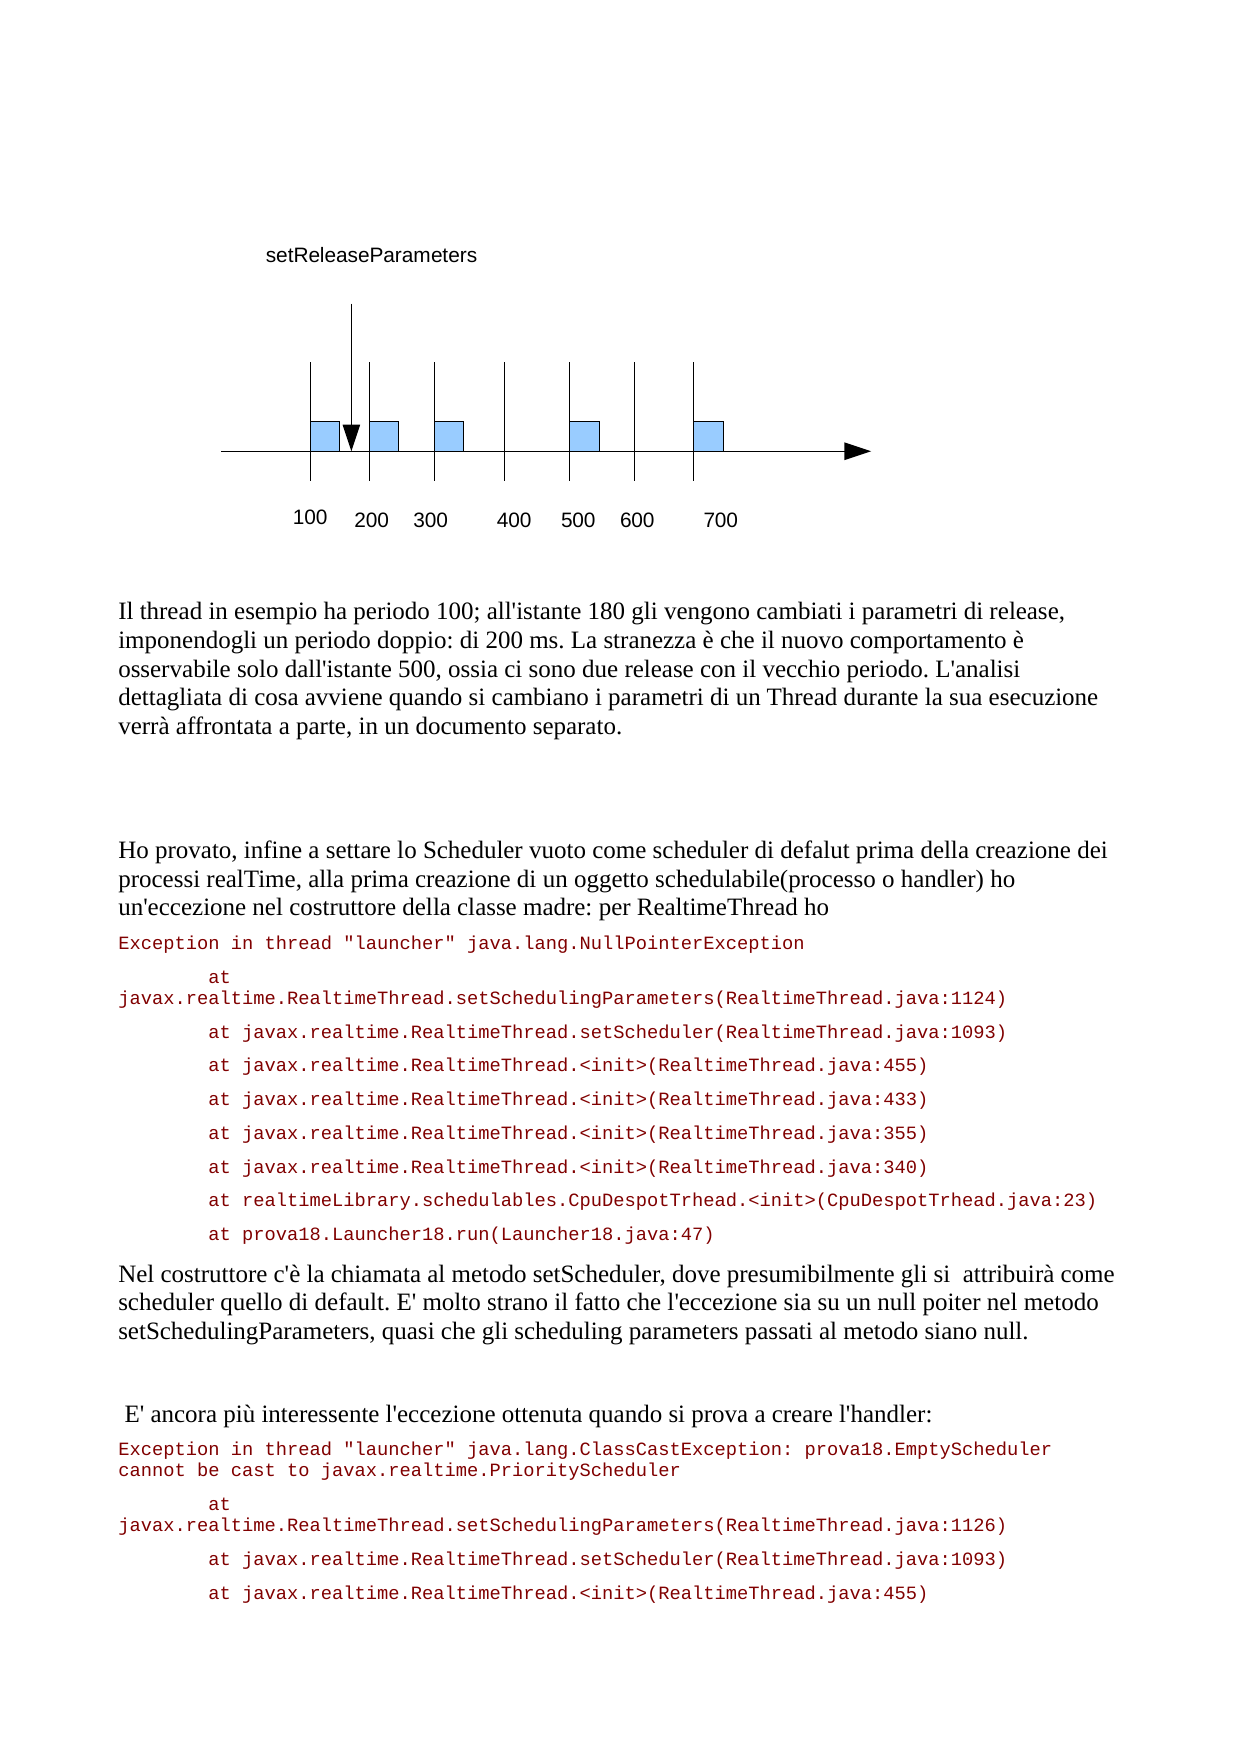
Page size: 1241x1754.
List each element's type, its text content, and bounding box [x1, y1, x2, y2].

text Ho provato, infine a settare lo Scheduler vuoto come scheduler di defalut prima della creazione dei processi realTime, alla prima creazione di un oggetto schedulabile(processo o handler) ho un'eccezione nel costruttore della classe madre: per RealtimeThread ho [118, 835, 1122, 921]
text at javax.realtime.RealtimeThread.<init>(RealtimeThread.java:433) [118, 1090, 1122, 1111]
text at realtimeLibrary.schedulables.CpuDespotTrhead.<init>(CpuDespotTrhead.java:23) [118, 1191, 1122, 1212]
text at javax.realtime.RealtimeThread.setScheduler(RealtimeThread.java:1093) [118, 1022, 1122, 1044]
text at javax.realtime.RealtimeThread.<init>(RealtimeThread.java:355) [118, 1124, 1122, 1145]
text Exception in thread "launcher" java.lang.ClassCastException: prova18.EmptyScheduler cannot be cast to javax.realtime.PriorityScheduler [118, 1440, 1122, 1482]
text at javax.realtime.RealtimeThread.<init>(RealtimeThread.java:455) [118, 1056, 1122, 1077]
text at prova18.Launcher18.run(Launcher18.java:47) [118, 1225, 1122, 1246]
text Exception in thread "launcher" java.lang.NullPointerException [118, 934, 1122, 955]
text at javax.realtime.RealtimeThread.<init>(RealtimeThread.java:340) [118, 1157, 1122, 1179]
text E' ancora più interessente l'eccezione ottenuta quando si prova a creare l'handler: [118, 1399, 1122, 1427]
text at javax.realtime.RealtimeThread.setScheduler(RealtimeThread.java:1093) [118, 1550, 1122, 1571]
text Il thread in esempio ha periodo 100; all'istante 180 gli vengono cambiati i parametri di release, imponendogli un periodo doppio: di 200 ms. La stranezza è che il nuovo comportamento è osservabile solo dall'istante 500, ossia ci sono due release con il vecchio periodo. L'analisi dettagliata di cosa avviene quando si cambiano i parametri di un Thread durante la sua esecuzione verrà affrontata a parte, in un documento separato. [118, 596, 1122, 740]
text at javax.realtime.RealtimeThread.setSchedulingParameters(RealtimeThread.java:1126) [118, 1495, 1122, 1537]
text at javax.realtime.RealtimeThread.setSchedulingParameters(RealtimeThread.java:1124) [118, 967, 1122, 1010]
text at javax.realtime.RealtimeThread.<init>(RealtimeThread.java:455) [118, 1584, 1122, 1605]
text Nel costruttore c'è la chiamata al metodo setScheduler, dove presumibilmente gli si attribuirà come scheduler quello di default. E' molto strano il fatto che l'eccezione sia su un null poiter nel metodo setSchedulingParameters, quasi che gli scheduling parameters passati al metodo siano null. [118, 1259, 1122, 1345]
